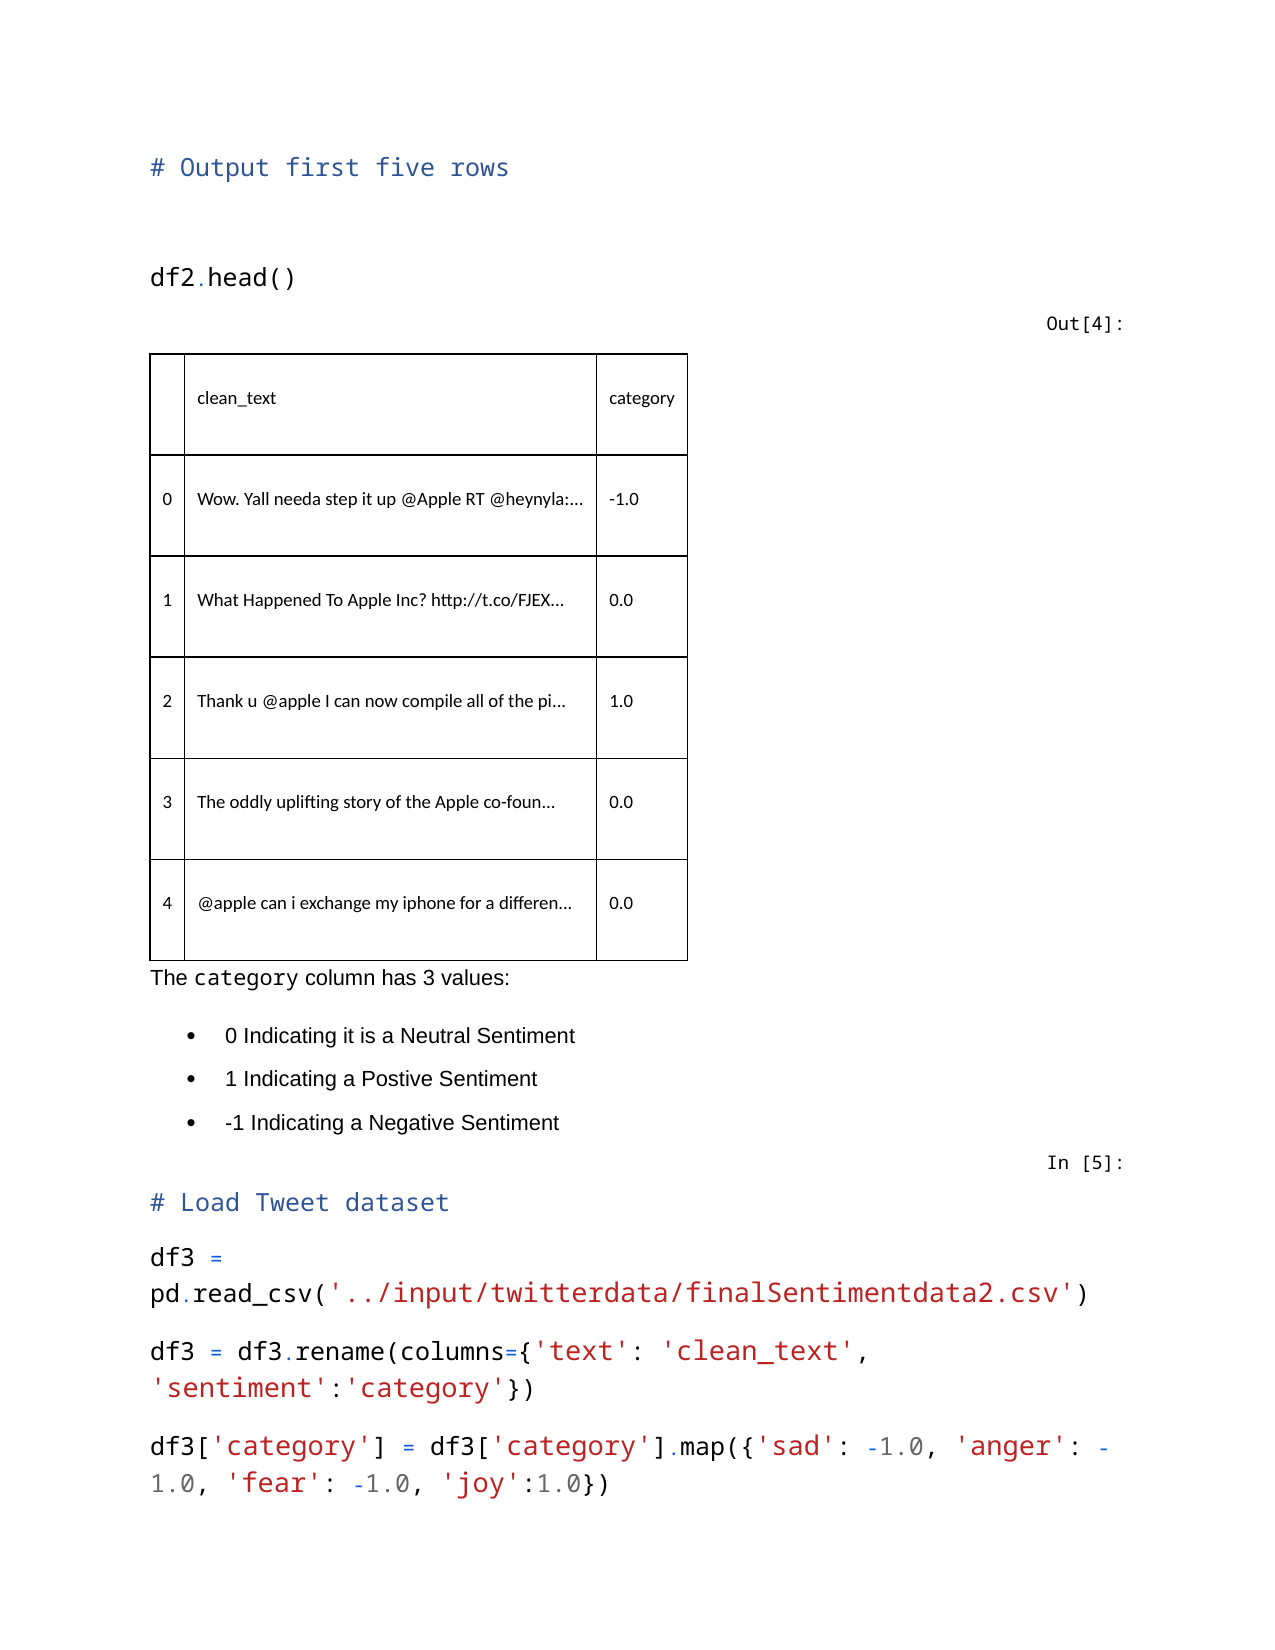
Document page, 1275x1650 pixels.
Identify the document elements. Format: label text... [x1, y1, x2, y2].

table_cell 3 [151, 759, 184, 858]
list 0 Indicating it is a Neutral Sentiment [187, 1022, 1125, 1048]
text The category column has 3 values: [150, 961, 1125, 991]
text df2.head() [150, 260, 1125, 294]
text In [5]: [150, 1143, 1125, 1174]
table_cell -1.0 [597, 456, 687, 555]
table_cell 0.0 [597, 759, 687, 858]
table_header [151, 355, 184, 454]
list -1 Indicating a Negative Sentiment [187, 1109, 1125, 1135]
text # Load Tweet dataset [150, 1185, 1125, 1219]
table_cell The oddly uplifting story of the Apple co-foun... [185, 759, 596, 858]
table_header category [597, 355, 687, 454]
text df3 = pd.read_csv('../input/twitterdata/finalSentimentdata2.csv') [150, 1240, 1125, 1311]
table_cell 2 [151, 658, 184, 757]
list 1 Indicating a Postive Sentiment [187, 1066, 1125, 1091]
table_cell What Happened To Apple Inc? http://t.co/FJEX... [185, 557, 596, 656]
table_cell Thank u @apple I can now compile all of the pi... [185, 658, 596, 757]
text # Output first five rows [150, 150, 1125, 184]
table_cell 0.0 [597, 860, 687, 960]
text Out[4]: [150, 304, 1125, 336]
table_cell 1 [151, 557, 184, 656]
text df3 = df3.rename(columns={'text': 'clean_text', 'sentiment':'category'}) [150, 1332, 1125, 1405]
table_cell Wow. Yall needa step it up @Apple RT @heynyla:... [185, 456, 596, 555]
table_cell @apple can i exchange my iphone for a differen... [185, 860, 596, 960]
table_cell 4 [151, 860, 184, 960]
table_header clean_text [185, 355, 596, 454]
table_cell 1.0 [597, 658, 687, 757]
text df3['category'] = df3['category'].map({'sad': -1.0, 'anger': -1.0, 'fear': -1.0, 'joy':1.0}) [150, 1426, 1125, 1500]
table_cell 0.0 [597, 557, 687, 656]
table_cell 0 [151, 456, 184, 555]
